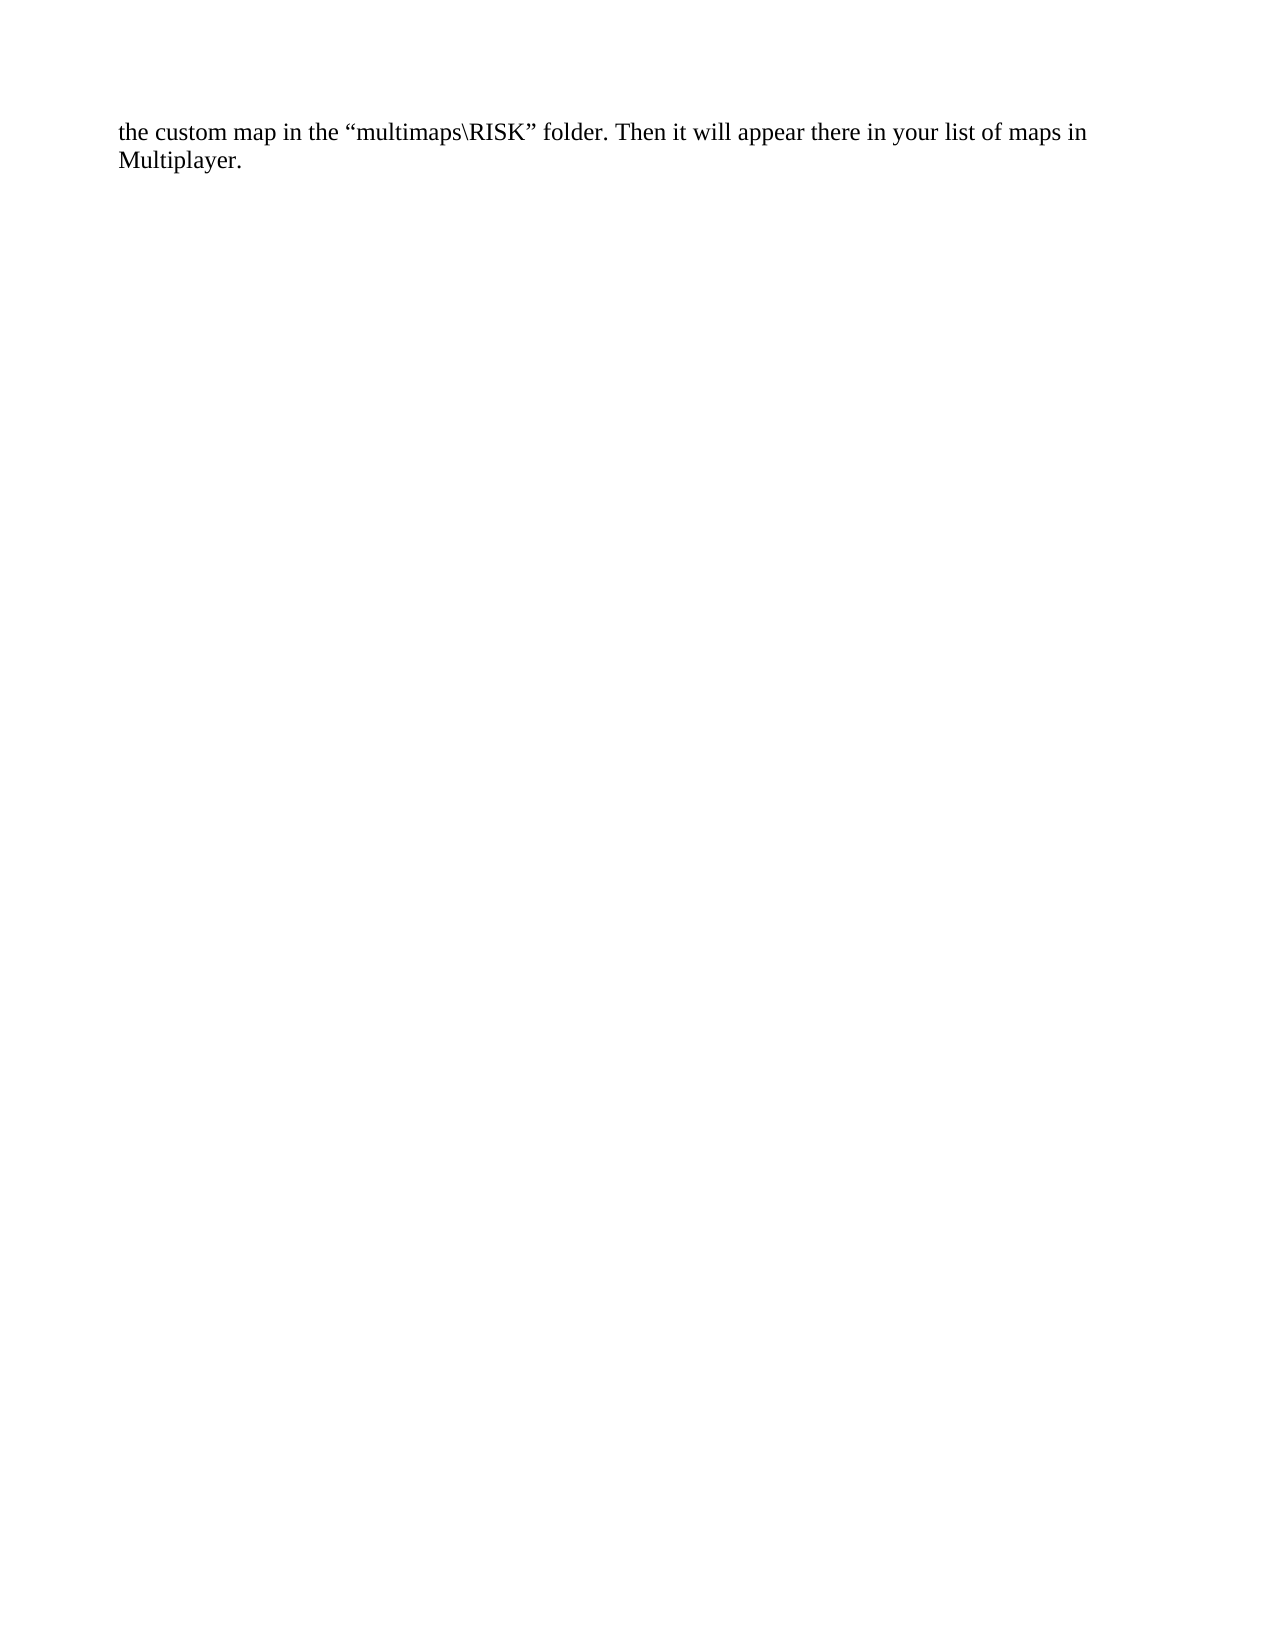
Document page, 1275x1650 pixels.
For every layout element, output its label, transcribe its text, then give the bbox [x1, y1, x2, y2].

text the custom map in the “multimaps\RISK” folder. Then it will appear there in your list of maps in Multiplayer. [118, 118, 1157, 173]
